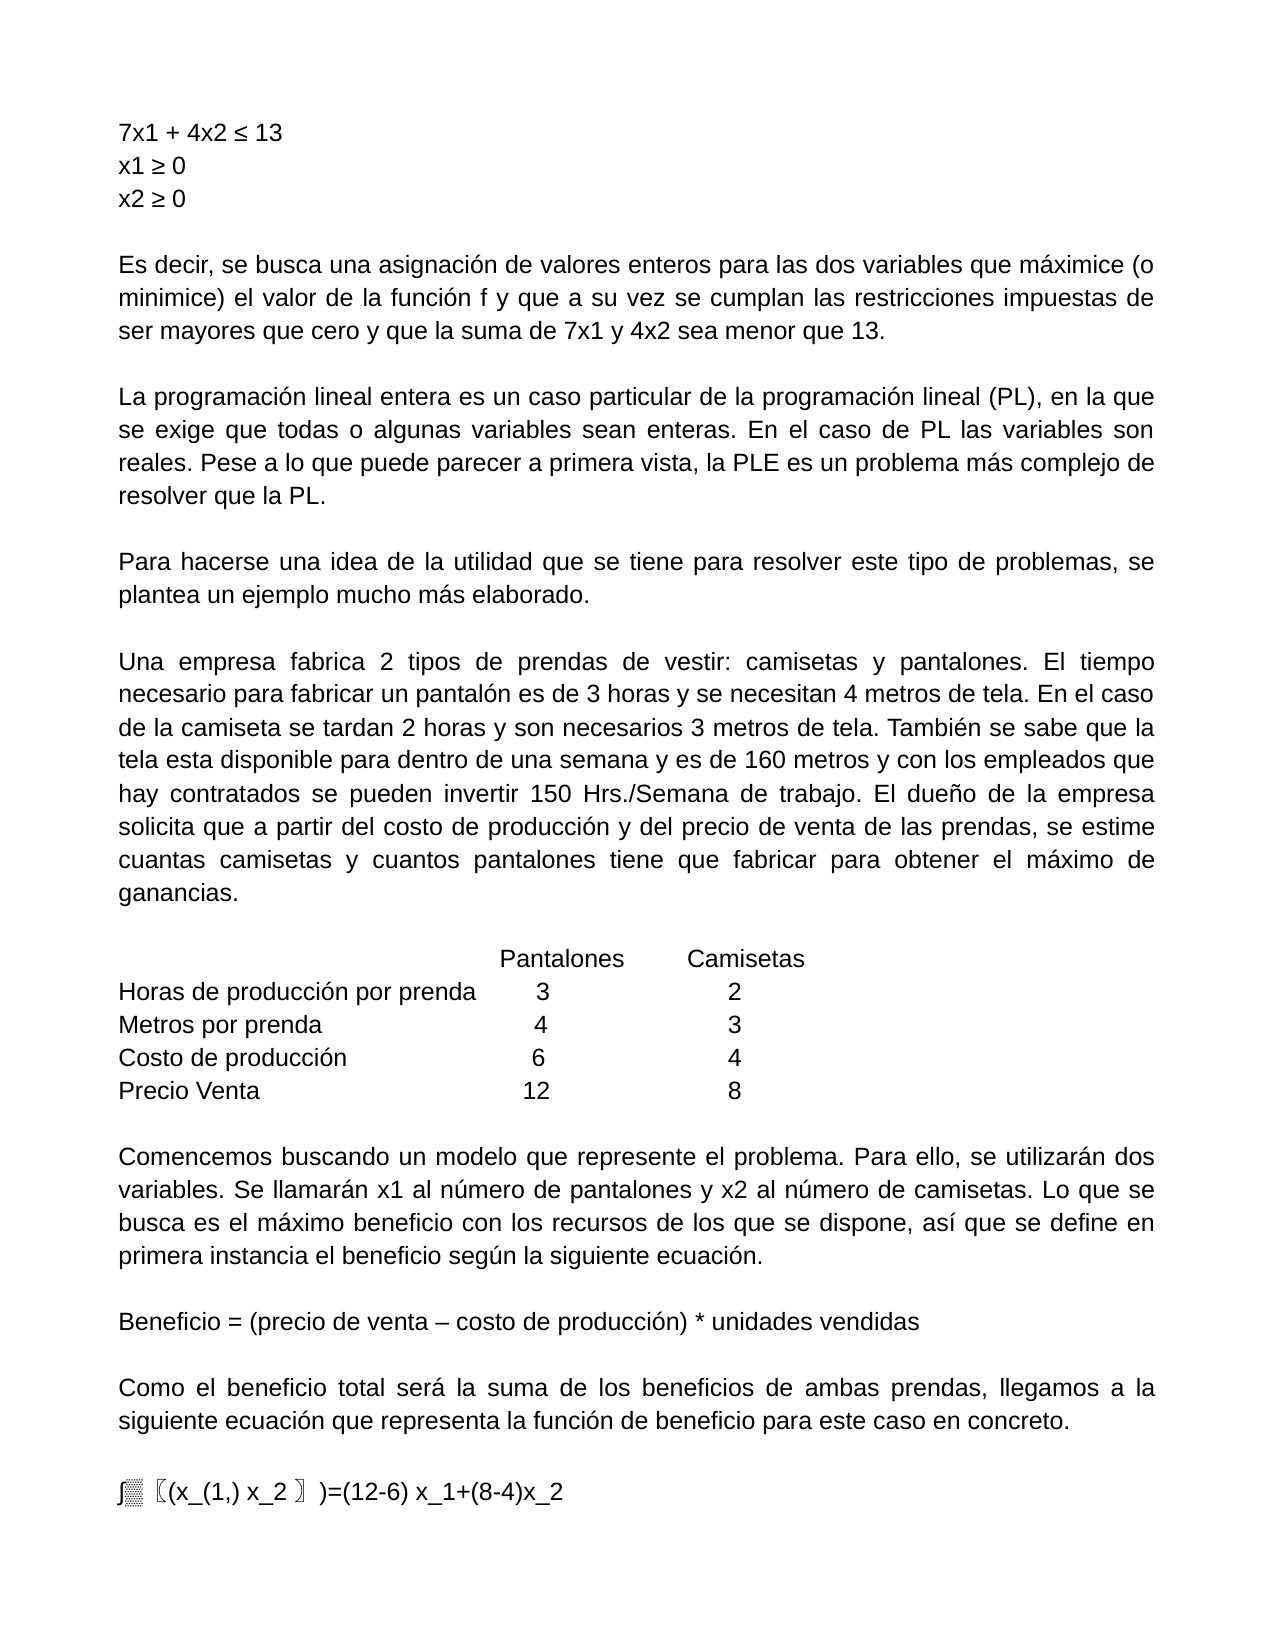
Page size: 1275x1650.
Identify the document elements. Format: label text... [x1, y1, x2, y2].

text Comencemos buscando un modelo que represente el problema. Para ello, se utilizarán dos variables. Se llamarán x1 al número de pantalones y x2 al número de camisetas. Lo que se busca es el máximo beneficio con los recursos de los que se dispone, así que se define en primera instancia el beneficio según la siguiente ecuación. [118, 1142, 1157, 1269]
text x1 ≥ 0 [118, 151, 1157, 180]
text Es decir, se busca una asignación de valores enteros para las dos variables que máximice (o minimice) el valor de la función f y que a su vez se cumplan las restricciones impuestas de ser mayores que cero y que la suma de 7x1 y 4x2 sea menor que 13. [118, 250, 1157, 345]
text Una empresa fabrica 2 tipos de prendas de vestir: camisetas y pantalones. El tiempo necesario para fabricar un pantalón es de 3 horas y se necesitan 4 metros de tela. En el caso de la camiseta se tardan 2 horas y son necesarios 3 metros de tela. También se sabe que la tela esta disponible para dentro de una semana y es de 160 metros y con los empleados que hay contratados se pueden invertir 150 Hrs./Semana de trabajo. El dueño de la empresa solicita que a partir del costo de producción y del precio de venta de las prendas, se estime cuantas camisetas y cuantos pantalones tiene que fabricar para obtener el máximo de ganancias. [118, 646, 1157, 906]
text Precio Venta 12 8 [118, 1076, 1157, 1104]
text Beneficio = (precio de venta – costo de producción) * unidades vendidas [118, 1307, 1157, 1336]
text Horas de producción por prenda 3 2 [118, 977, 1157, 1005]
text Metros por prenda 4 3 [118, 1010, 1157, 1038]
text La programación lineal entera es un caso particular de la programación lineal (PL), en la que se exige que todas o algunas variables sean enteras. En el caso de PL las variables son reales. Pese a lo que puede parecer a primera vista, la PLE es un problema más complejo de resolver que la PL. [118, 382, 1157, 510]
text ∫▒〖(x_(1,) x_2 〗)=(12-6) x_1+(8-4)x_2 [118, 1472, 1157, 1508]
text Como el beneficio total será la suma de los beneficios de ambas prendas, llegamos a la siguiente ecuación que representa la función de beneficio para este caso en concreto. [118, 1373, 1157, 1435]
text x2 ≥ 0 [118, 184, 1157, 213]
text Costo de producción 6 4 [118, 1043, 1157, 1071]
text Para hacerse una idea de la utilidad que se tiene para resolver este tipo de problemas, se plantea un ejemplo mucho más elaborado. [118, 547, 1157, 609]
text Pantalones Camisetas [118, 944, 1157, 972]
text 7x1 + 4x2 ≤ 13 [118, 118, 1157, 147]
